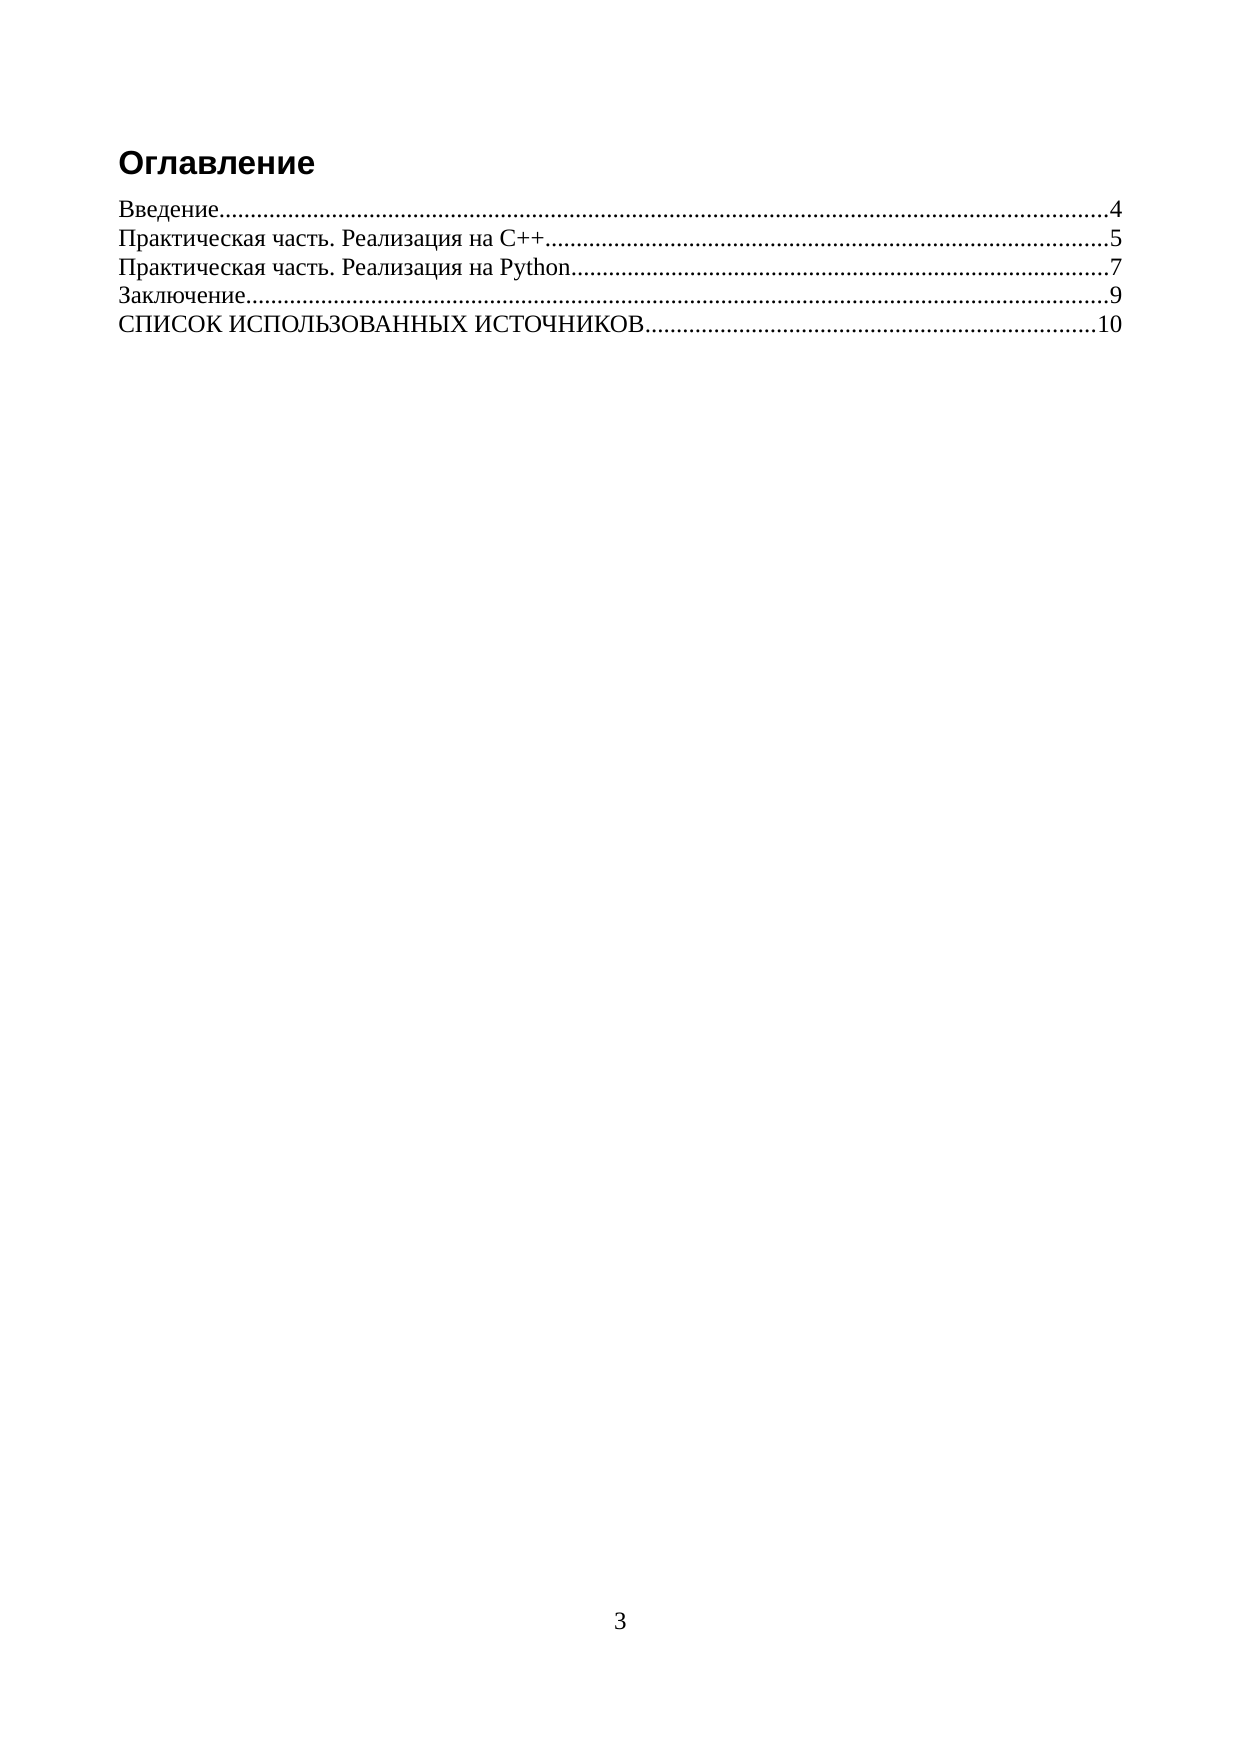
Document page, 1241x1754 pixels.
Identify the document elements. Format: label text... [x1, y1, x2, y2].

text Практическая часть. Реализация на C++ 5 [118, 223, 1122, 252]
text Практическая часть. Реализация на Python 7 [118, 252, 1122, 280]
text Введение 4 [118, 194, 1122, 223]
subtitle Оглавление [118, 143, 1122, 182]
text Заключение 9 [118, 280, 1122, 309]
text СПИСОК ИСПОЛЬЗОВАННЫХ ИСТОЧНИКОВ 10 [118, 309, 1122, 338]
